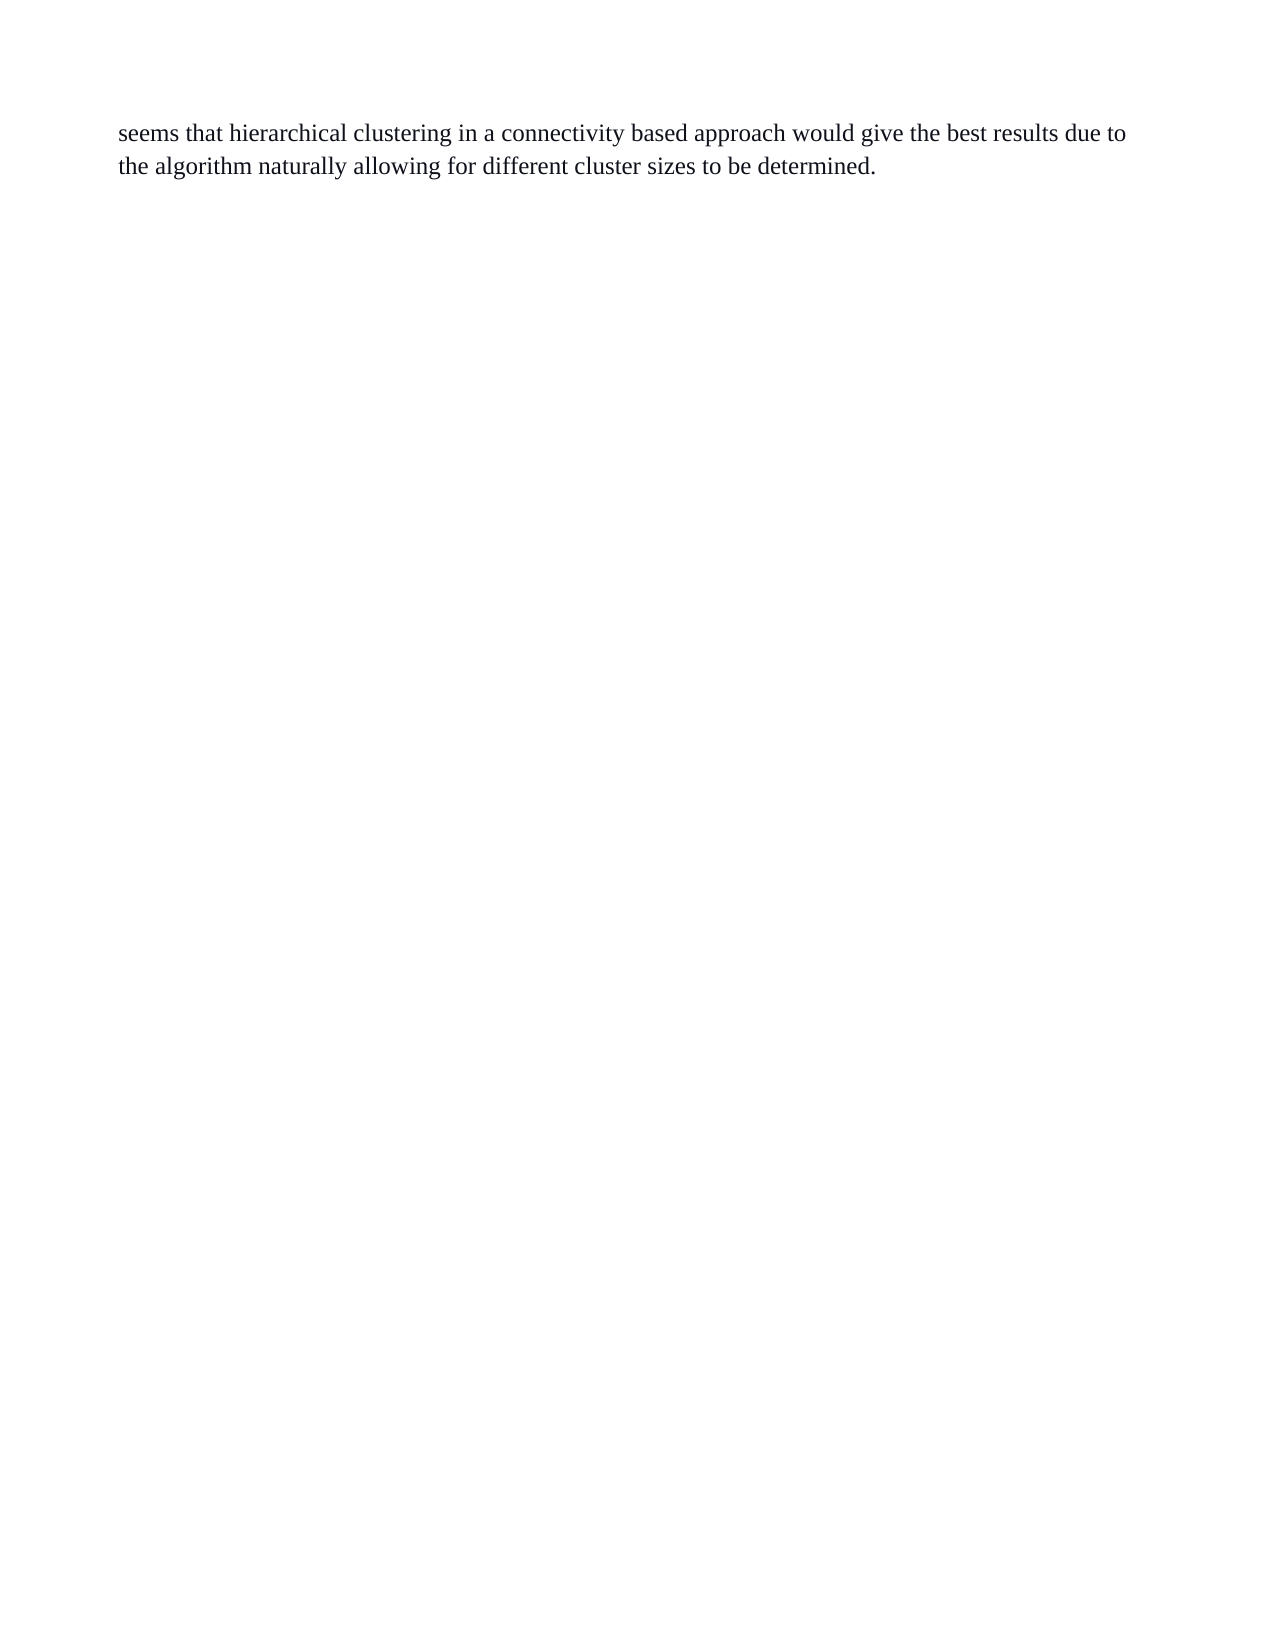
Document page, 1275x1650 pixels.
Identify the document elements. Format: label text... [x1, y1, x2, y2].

text seems that hierarchical clustering in a connectivity based approach would give the best results due to the algorithm naturally allowing for different cluster sizes to be determined. [118, 118, 1157, 180]
